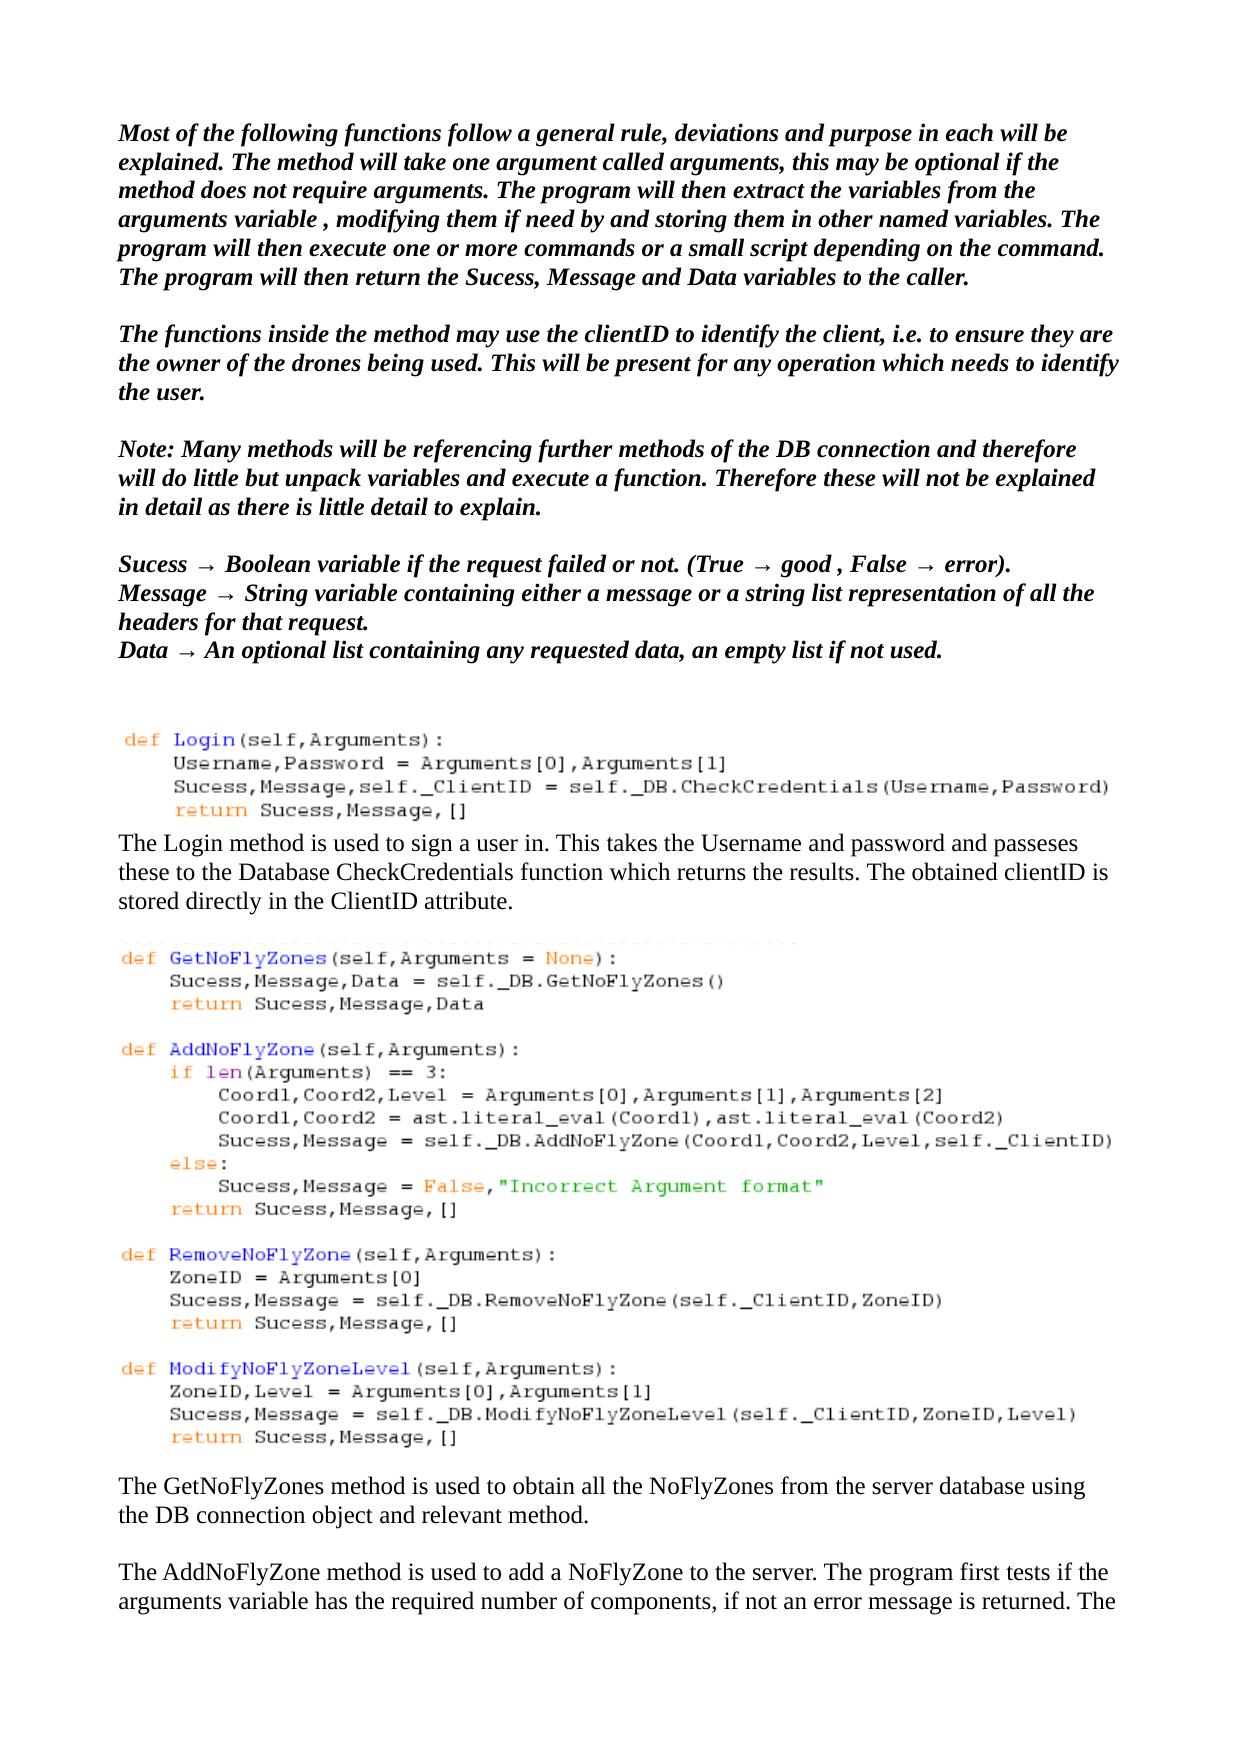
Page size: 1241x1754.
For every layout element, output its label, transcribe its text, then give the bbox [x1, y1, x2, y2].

text Most of the following functions follow a general rule, deviations and purpose in each will be explained. The method will take one argument called arguments, this may be optional if the method does not require arguments. The program will then extract the variables from the arguments variable , modifying them if need by and storing them in other named variables. The program will then execute one or more commands or a small script depending on the command. The program will then return the Sucess, Message and Data variables to the caller. [118, 118, 1122, 291]
text The AddNoFlyZone method is used to add a NoFlyZone to the server. The program first tests if the arguments variable has the required number of components, if not an error message is returned. The [118, 1557, 1122, 1615]
picture [118, 721, 1123, 829]
text Note: Many methods will be referencing further methods of the DB connection and therefore will do little but unpack variables and execute a function. Therefore these will not be explained in detail as there is little detail to explain. [118, 434, 1122, 521]
text The functions inside the method may use the clientID to identify the client, i.e. to ensure they are the owner of the drones being used. This will be present for any operation which needs to identify the user. [118, 319, 1122, 406]
text Message → String variable containing either a message or a string list representation of all the headers for that request. [118, 578, 1122, 636]
text Data → An optional list containing any requested data, an empty list if not used. [118, 636, 1122, 664]
text The Login method is used to sign a user in. This takes the Username and password and passeses these to the Database CheckCredentials function which returns the results. The obtained clientID is stored directly in the ClientID attribute. [118, 829, 1122, 915]
text The GetNoFlyZones method is used to obtain all the NoFlyZones from the server database using the DB connection object and relevant method. [118, 1472, 1122, 1529]
text Sucess → Boolean variable if the request failed or not. (True → good , False → error). [118, 549, 1122, 578]
picture [118, 943, 1123, 1472]
